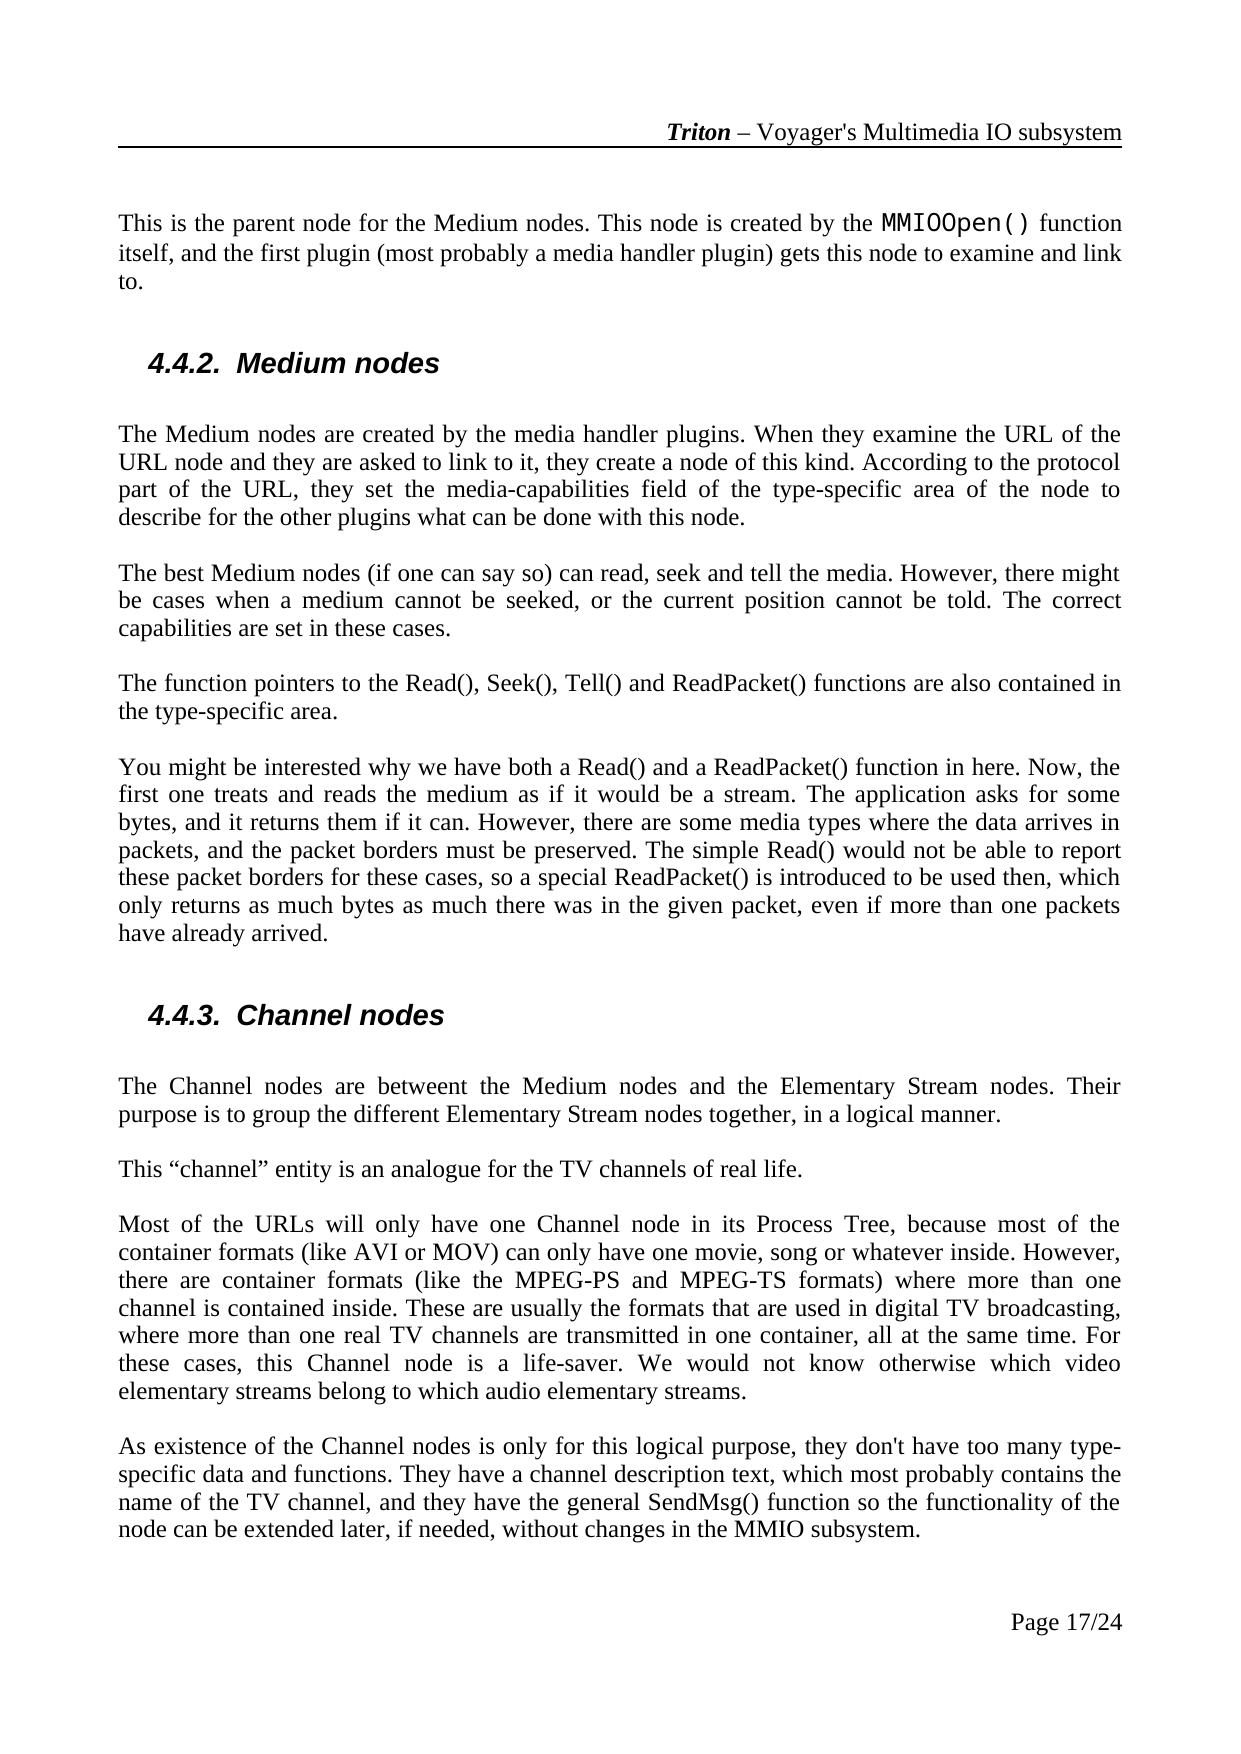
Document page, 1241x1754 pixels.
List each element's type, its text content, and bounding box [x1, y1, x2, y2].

text Most of the URLs will only have one Channel node in its Process Tree, because most of the container formats (like AVI or MOV) can only have one movie, song or whatever inside. However, there are container formats (like the MPEG-PS and MPEG-TS formats) where more than one channel is contained inside. These are usually the formats that are used in digital TV broadcasting, where more than one real TV channels are transmitted in one container, all at the same time. For these cases, this Channel node is a life-saver. We would not know otherwise which video elementary streams belong to which audio elementary streams. [118, 1211, 1122, 1404]
text This is the parent node for the Medium nodes. This node is created by the MMIOOpen() function itself, and the first plugin (most probably a media handler plugin) gets this node to examine and link to. [118, 205, 1122, 294]
subtitle Channel nodes [148, 999, 1122, 1032]
text The Medium nodes are created by the media handler plugins. When they examine the URL of the URL node and they are asked to link to it, they create a node of this kind. According to the protocol part of the URL, they set the media-capabilities field of the type-specific area of the node to describe for the other plugins what can be done with this node. [118, 420, 1122, 531]
text The function pointers to the Read(), Seek(), Tell() and ReadPacket() functions are also contained in the type-specific area. [118, 669, 1122, 725]
text As existence of the Channel nodes is only for this logical purpose, they don't have too many type-specific data and functions. They have a channel description text, which most probably contains the name of the TV channel, and they have the general SendMsg() function so the functionality of the node can be extended later, if needed, without changes in the MMIO subsystem. [118, 1432, 1122, 1543]
subtitle Medium nodes [148, 347, 1122, 380]
text This “channel” entity is an analogue for the TV channels of real life. [118, 1155, 1122, 1183]
text The Channel nodes are betweent the Medium nodes and the Elementary Stream nodes. Their purpose is to group the different Elementary Stream nodes together, in a logical manner. [118, 1072, 1122, 1127]
text The best Medium nodes (if one can say so) can read, seek and tell the media. However, there might be cases when a medium cannot be seeked, or the current position cannot be told. The correct capabilities are set in these cases. [118, 559, 1122, 642]
text You might be interested why we have both a Read() and a ReadPacket() function in here. Now, the first one treats and reads the medium as if it would be a stream. The application asks for some bytes, and it returns them if it can. However, there are some media types where the data arrives in packets, and the packet borders must be preserved. The simple Read() would not be able to report these packet borders for these cases, so a special ReadPacket() is introduced to be used then, which only returns as much bytes as much there was in the given packet, even if more than one packets have already arrived. [118, 753, 1122, 947]
